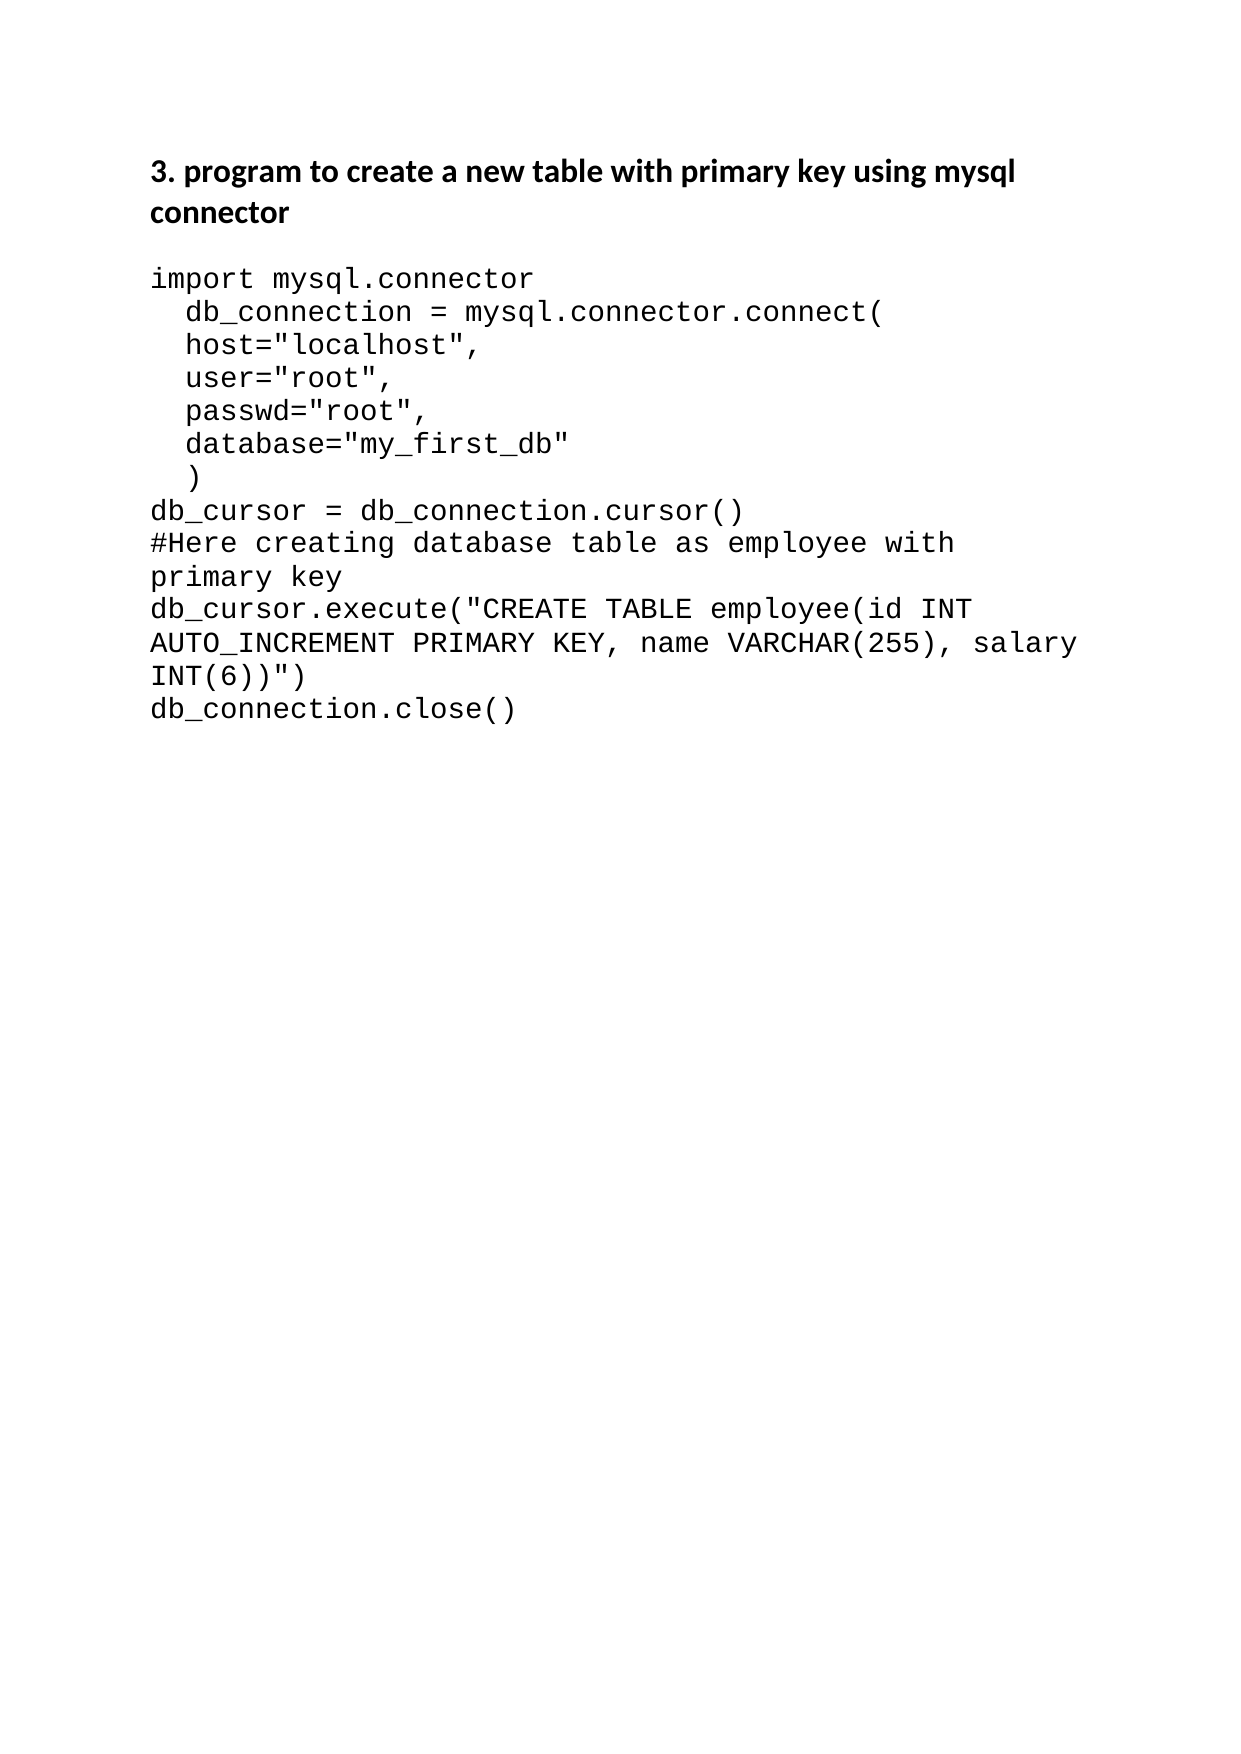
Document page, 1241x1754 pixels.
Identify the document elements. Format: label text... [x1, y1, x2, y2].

text db_cursor.execute("CREATE TABLE employee(id INT AUTO_INCREMENT PRIMARY KEY, name VARCHAR(255), salary INT(6))") [150, 595, 1090, 694]
text passwd="root", [150, 397, 1090, 429]
text host="localhost", [150, 331, 1090, 363]
text #Here creating database table as employee with primary key [150, 529, 1090, 595]
text user="root", [150, 363, 1090, 397]
text 3. program to create a new table with primary key using mysql connector [150, 150, 1090, 231]
text db_cursor = db_connection.cursor() [150, 496, 1090, 529]
text database="my_first_db" [150, 429, 1090, 463]
text db_connection = mysql.connector.connect( [150, 297, 1090, 331]
text ) [150, 463, 1090, 496]
text db_connection.close() [150, 694, 1090, 727]
text import mysql.connector [150, 264, 1090, 297]
